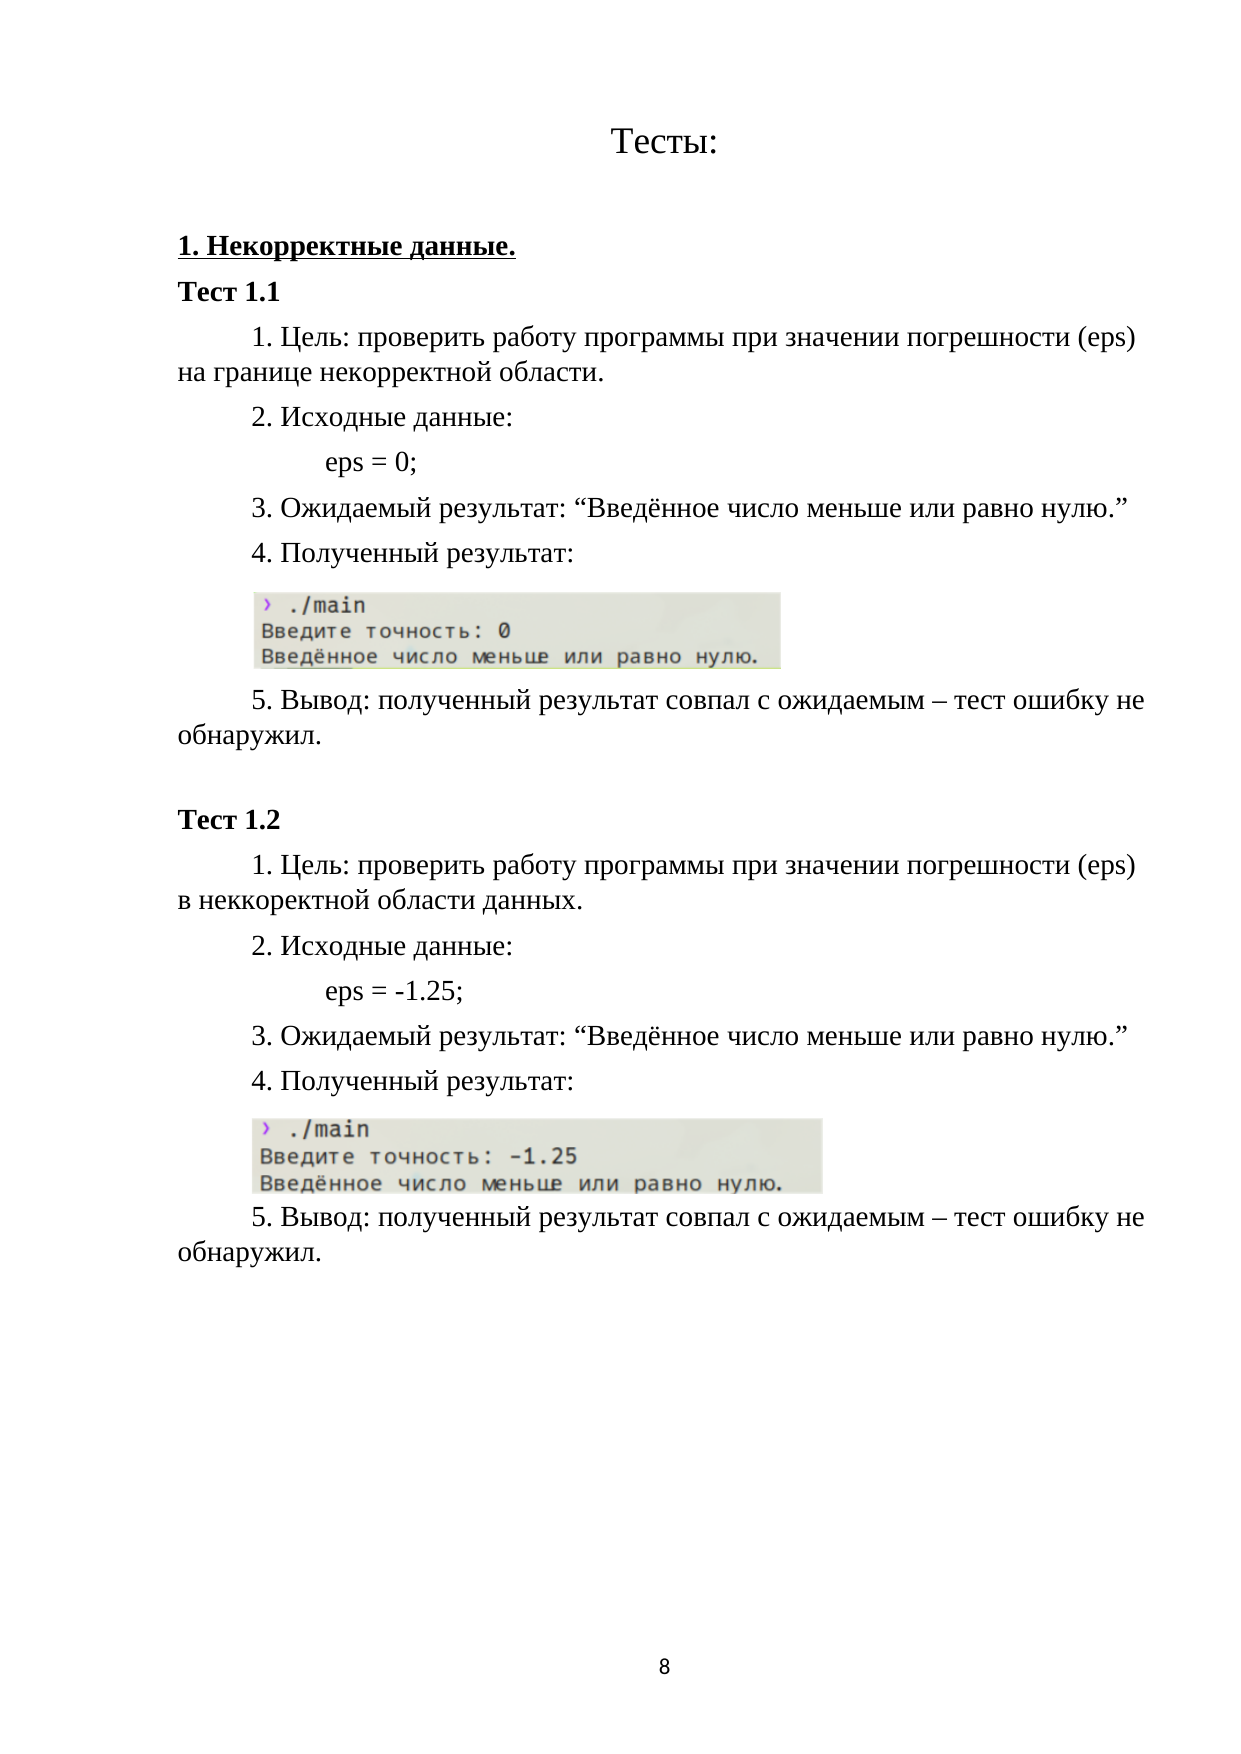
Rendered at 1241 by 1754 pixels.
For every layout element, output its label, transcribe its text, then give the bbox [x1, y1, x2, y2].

picture [253, 592, 781, 669]
text 1. Цель: проверить работу программы при значении погрешности (eps) на границе некорректной области. [177, 319, 1152, 388]
text Тест 1.2 [177, 802, 1152, 836]
text Тест 1.1 [177, 274, 1152, 307]
text 5. Вывод: полученный результат совпал с ожидаемым – тест ошибку не обнаружил. [177, 682, 1152, 751]
text 5. Вывод: полученный результат совпал с ожидаемым – тест ошибку не обнаружил. [177, 1199, 1152, 1268]
text 1. Некорректные данные. [177, 228, 1152, 262]
text 2. Исходные данные: [177, 928, 1152, 961]
text 3. Ожидаемый результат: “Введённое число меньше или равно нулю.” [177, 1018, 1152, 1052]
text eps = 0; [177, 444, 1152, 478]
text 3. Ожидаемый результат: “Введённое число меньше или равно нулю.” [177, 490, 1152, 523]
text Тесты: [177, 118, 1152, 161]
picture [251, 1118, 823, 1194]
text 4. Полученный результат: [177, 535, 1152, 568]
text 2. Исходные данные: [177, 399, 1152, 433]
text eps = -1.25; [177, 973, 1152, 1006]
text 4. Полученный результат: [177, 1063, 1152, 1097]
text 1. Цель: проверить работу программы при значении погрешности (eps) в неккоректной области данных. [177, 847, 1152, 916]
